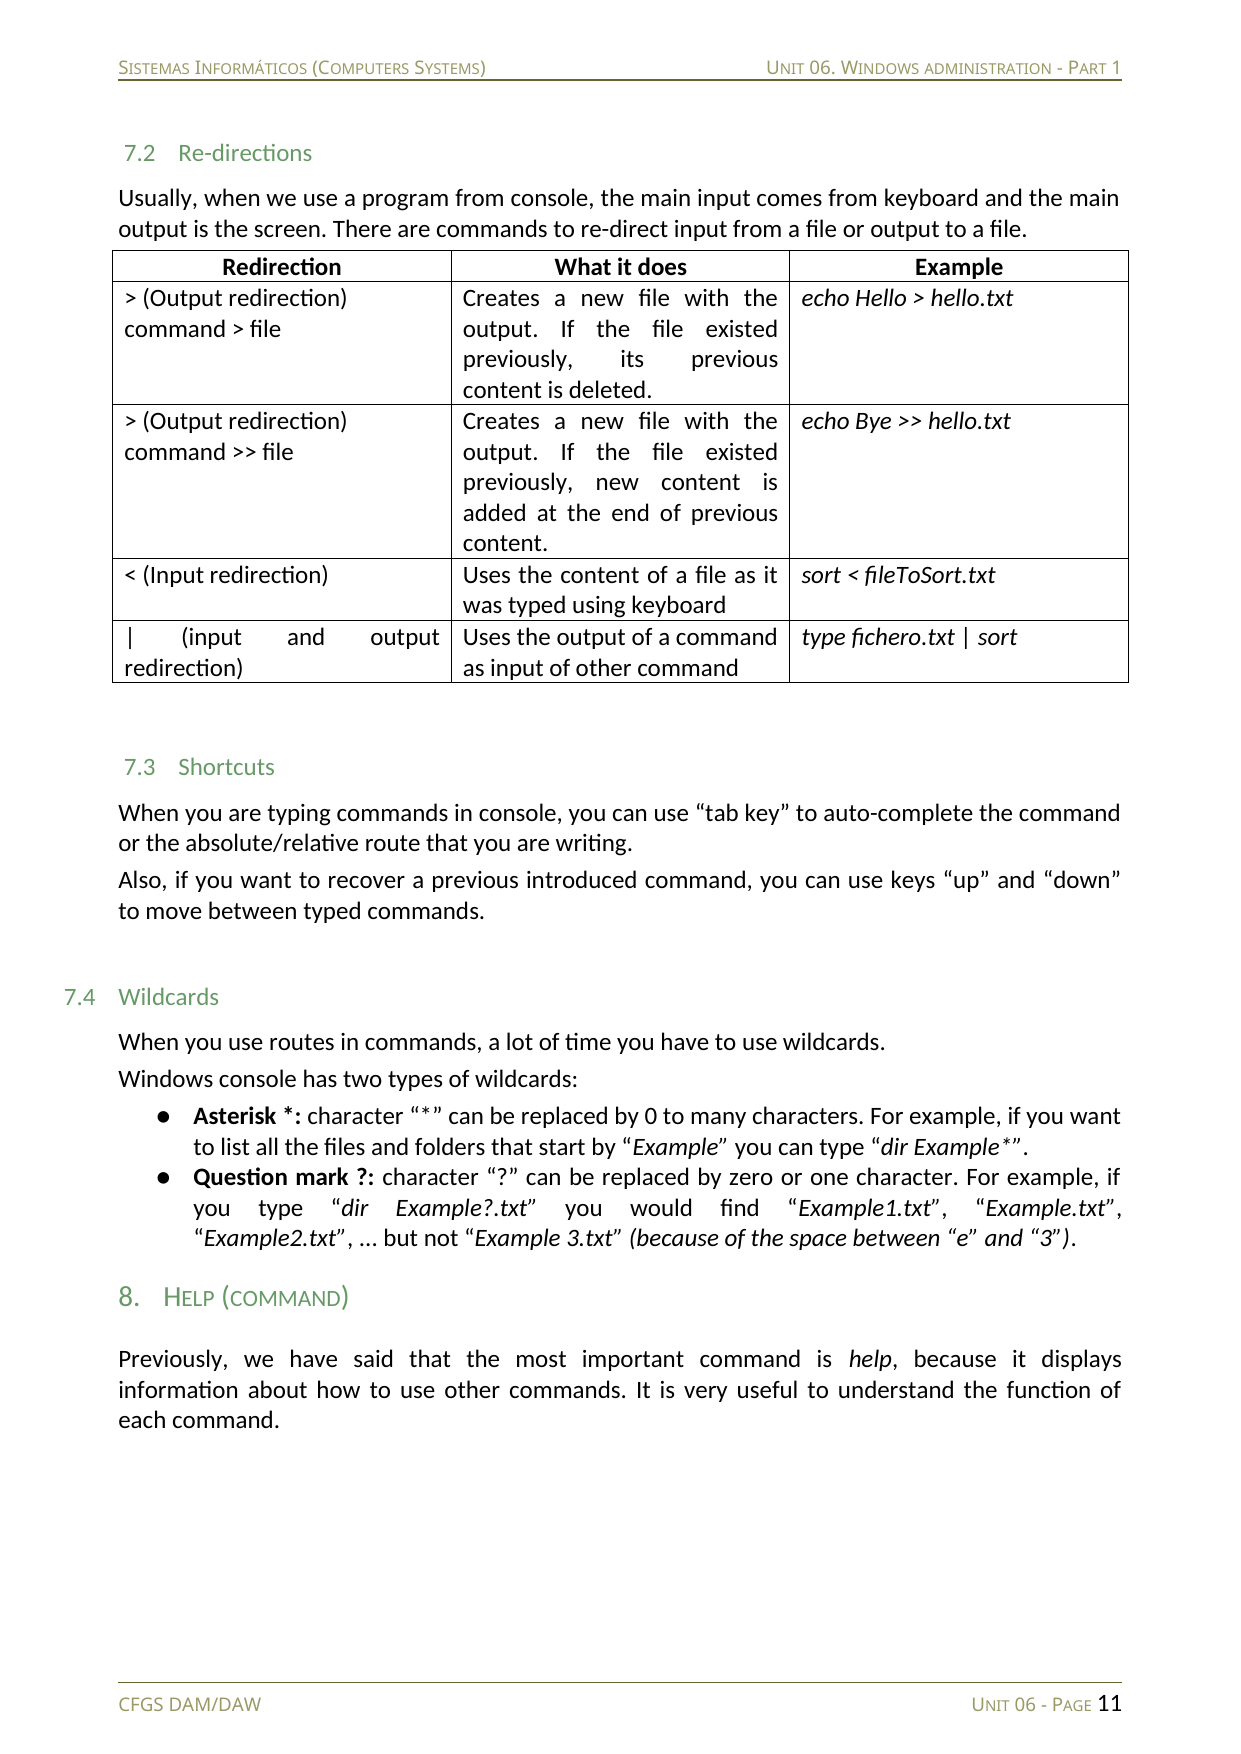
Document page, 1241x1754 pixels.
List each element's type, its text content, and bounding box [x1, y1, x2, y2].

table_cell Creates a new file with the output. If the file existed previously, its previous content is deleted. [452, 282, 789, 404]
table_cell < (Input redirection) [113, 559, 451, 620]
text When you use routes in commands, a lot of time you have to use wildcards. [118, 1026, 1122, 1057]
table_cell echo Bye >> hello.txt [790, 405, 1128, 558]
subtitle Help (command) [118, 1278, 1122, 1313]
text Previously, we have said that the most important command is help, because it displays information about how to use other commands. It is very useful to understand the function of each command. [118, 1343, 1122, 1435]
text Also, if you want to recover a previous introduced command, you can use keys “up” and “down” to move between typed commands. [118, 864, 1122, 925]
table_cell > (Output redirection) command > file [113, 282, 451, 404]
table_cell Creates a new file with the output. If the file existed previously, new content is added at the end of previous content. [452, 405, 789, 558]
table_cell echo Hello > hello.txt [790, 282, 1128, 404]
table_header Example [790, 251, 1128, 281]
table_cell type fichero.txt | sort [790, 621, 1128, 682]
table_header What it does [452, 251, 789, 281]
table_cell Uses the output of a command as input of other command [452, 621, 789, 682]
text Windows console has two types of wildcards: [118, 1063, 1122, 1094]
table_cell | (input and output redirection) [113, 621, 451, 682]
text Usually, when we use a program from console, the main input comes from keyboard and the main output is the screen. There are commands to re-direct input from a file or output to a file. [118, 182, 1122, 243]
subtitle Wildcards [58, 981, 1122, 1012]
table_cell Uses the content of a file as it was typed using keyboard [452, 559, 789, 620]
table_cell sort < fileToSort.txt [790, 559, 1128, 620]
table_cell > (Output redirection) command >> file [113, 405, 451, 558]
text When you are typing commands in console, you can use “tab key” to auto-complete the command or the absolute/relative route that you are writing. [118, 797, 1122, 858]
list Asterisk *: character “*” can be replaced by 0 to many characters. For example, if you want to list all the files and folders that start by “Example” you can type “dir Example*”. [156, 1100, 1122, 1161]
subtitle Shortcuts [118, 751, 1122, 782]
subtitle Re-directions [118, 137, 1122, 167]
table_header Redirection [113, 251, 451, 281]
list Question mark ?: character “?” can be replaced by zero or one character. For example, if you type “dir Example?.txt” you would find “Example1.txt”, “Example.txt”, “Example2.txt”, ... but not “Example 3.txt” (because of the space between “e” and “3”). [156, 1161, 1122, 1253]
